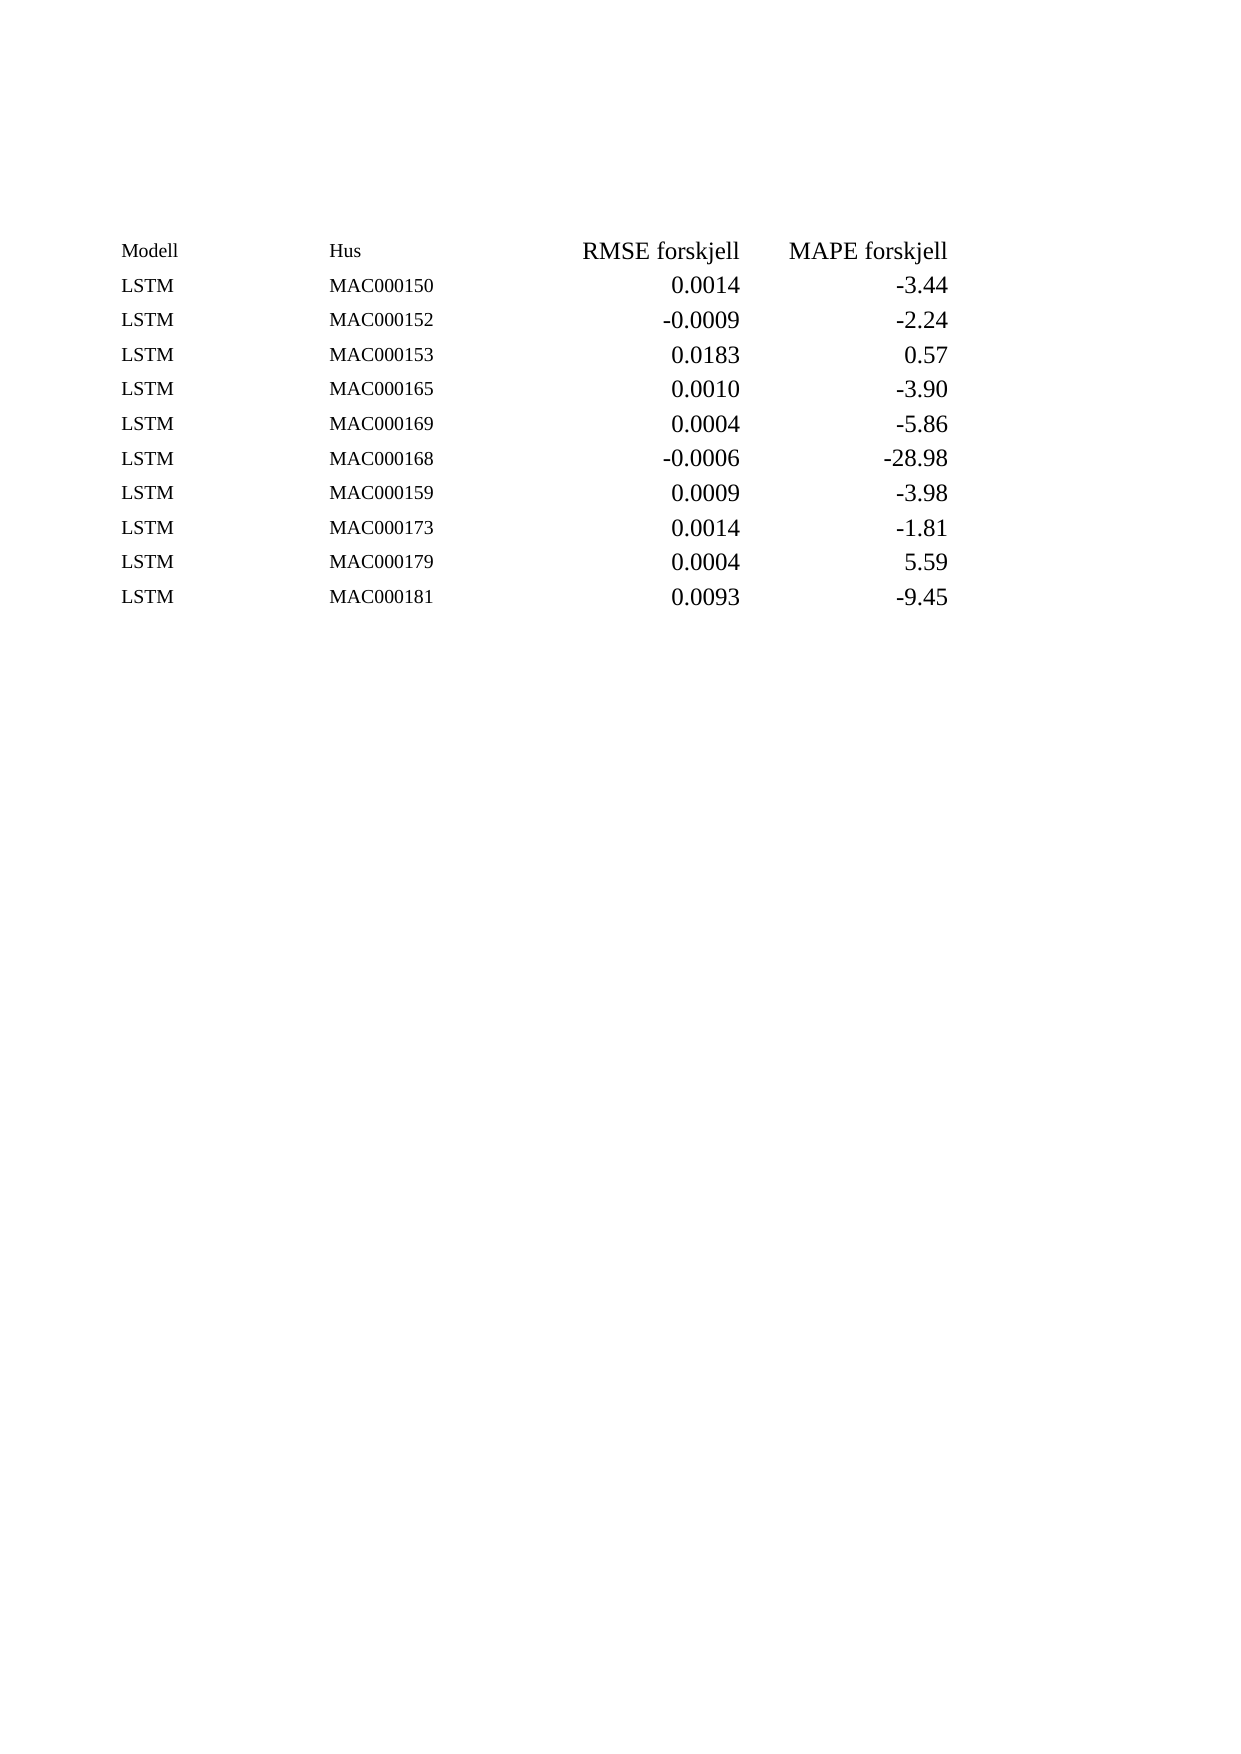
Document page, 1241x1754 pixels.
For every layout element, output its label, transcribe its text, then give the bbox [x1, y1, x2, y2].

table_cell MAC000173 [326, 510, 534, 544]
table_cell LSTM [118, 475, 326, 510]
table_header Hus [326, 233, 534, 268]
table_cell 0.0010 [534, 371, 742, 406]
table_cell LSTM [118, 371, 326, 406]
table_cell -1.81 [743, 510, 951, 544]
table_header MAPE forskjell [743, 233, 951, 268]
table_cell 0.0009 [534, 475, 742, 510]
table_cell 0.0093 [534, 579, 742, 613]
table_cell MAC000168 [326, 441, 534, 475]
table_cell 0.0004 [534, 406, 742, 441]
table_cell 0.0183 [534, 337, 742, 371]
table_header RMSE forskjell [534, 233, 742, 268]
table_cell MAC000181 [326, 579, 534, 613]
table_cell LSTM [118, 337, 326, 371]
table_cell LSTM [118, 406, 326, 441]
table_cell MAC000169 [326, 406, 534, 441]
table_cell LSTM [118, 579, 326, 613]
table_cell -28.98 [743, 441, 951, 475]
table_cell 0.0014 [534, 510, 742, 544]
table_header Modell [118, 233, 326, 268]
table_cell 0.57 [743, 337, 951, 371]
table_cell -0.0009 [534, 302, 742, 337]
table_cell LSTM [118, 544, 326, 579]
table_cell 0.0014 [534, 268, 742, 302]
table_cell -9.45 [743, 579, 951, 613]
table_cell LSTM [118, 302, 326, 337]
table_cell -5.86 [743, 406, 951, 441]
table_cell MAC000179 [326, 544, 534, 579]
table_cell -0.0006 [534, 441, 742, 475]
table_cell 0.0004 [534, 544, 742, 579]
table_cell -3.90 [743, 371, 951, 406]
table_cell MAC000153 [326, 337, 534, 371]
table_cell -3.44 [743, 268, 951, 302]
table_cell 5.59 [743, 544, 951, 579]
table_cell -3.98 [743, 475, 951, 510]
table_cell MAC000165 [326, 371, 534, 406]
table_cell LSTM [118, 441, 326, 475]
table_cell MAC000152 [326, 302, 534, 337]
table_cell MAC000150 [326, 268, 534, 302]
table_cell LSTM [118, 268, 326, 302]
table_cell MAC000159 [326, 475, 534, 510]
table_cell LSTM [118, 510, 326, 544]
table_cell -2.24 [743, 302, 951, 337]
